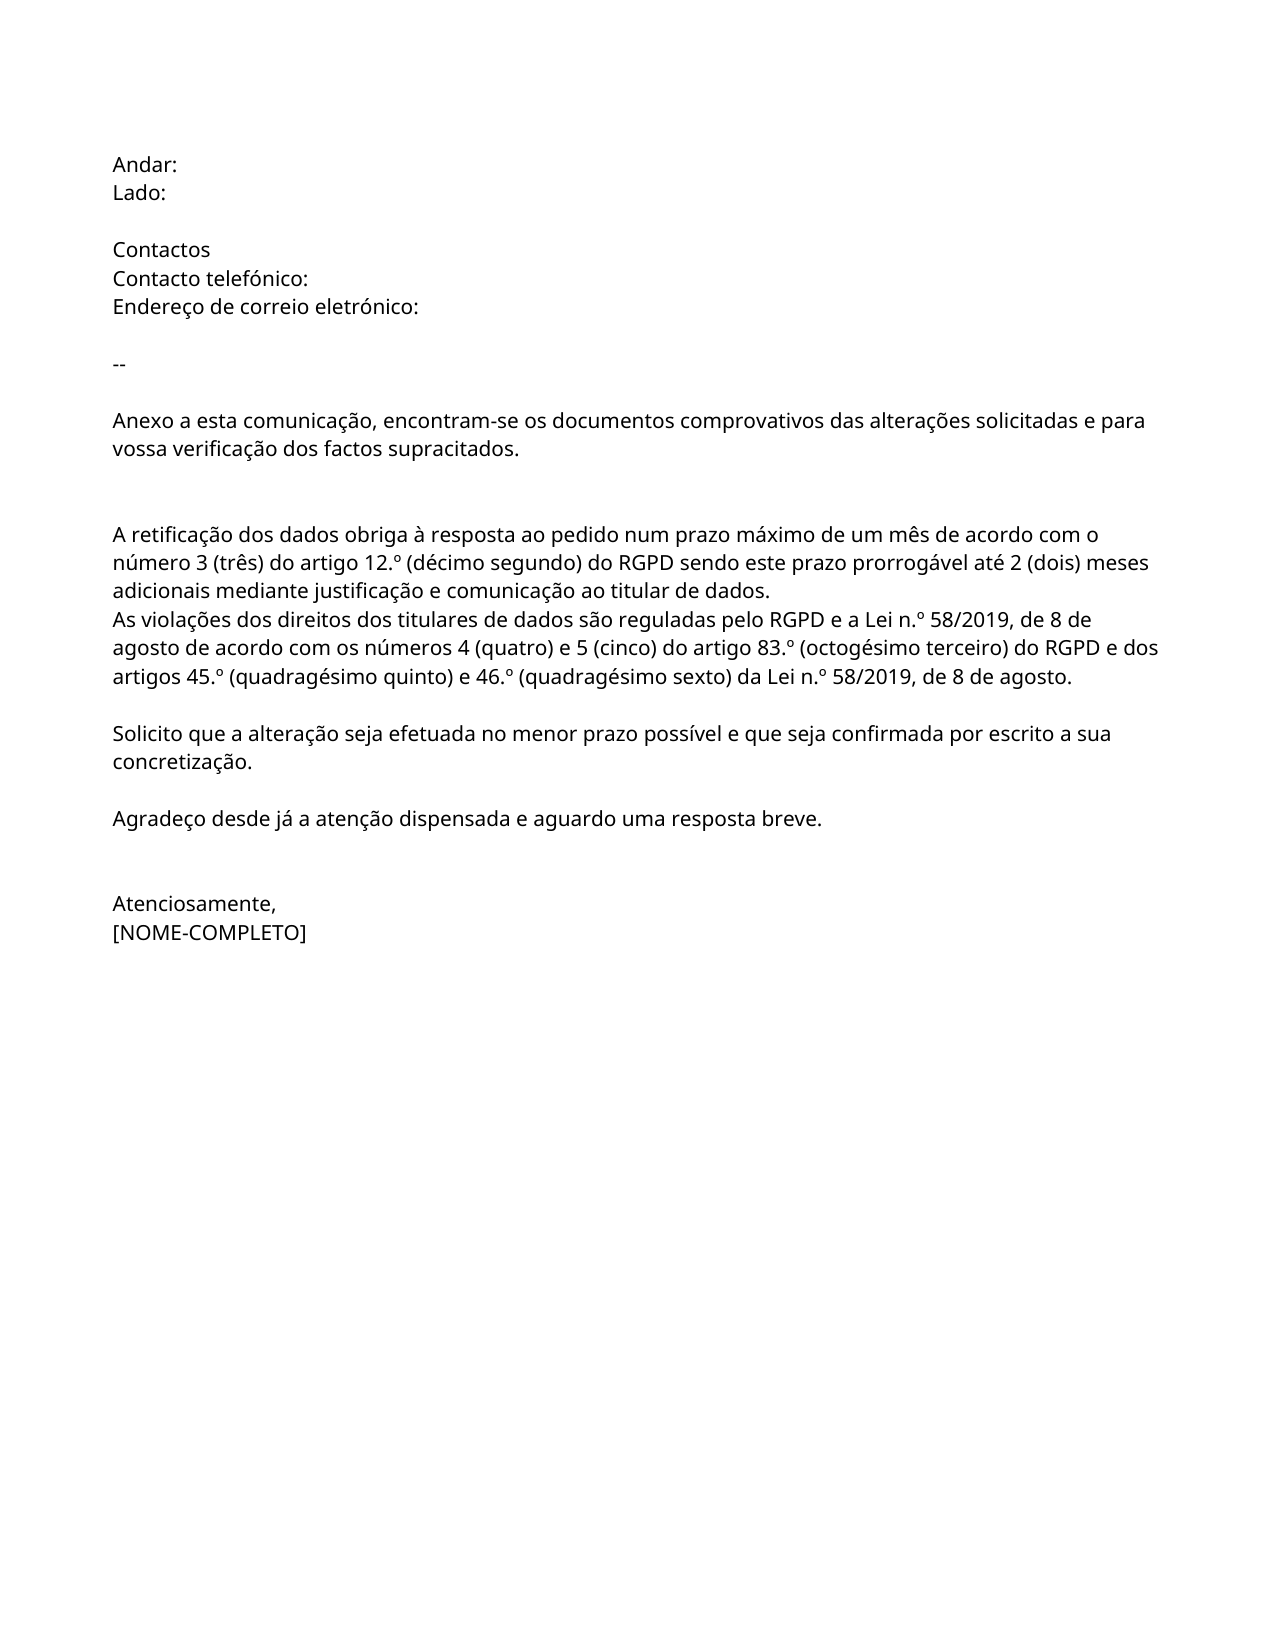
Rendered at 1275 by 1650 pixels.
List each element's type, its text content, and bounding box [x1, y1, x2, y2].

table_cell Andar: Lado: Contactos Contacto telefónico: Endereço de correio eletrónico: -- Anexo a esta comunicação, encontram-se os documentos comprovativos das alterações solicitadas e para vossa verificação dos factos supracitados. A retificação dos dados obriga à resposta ao pedido num prazo máximo de um mês de acordo com o número 3 (três) do artigo 12.º (décimo segundo) do RGPD sendo este prazo prorrogável até 2 (dois) meses adicionais mediante justificação e comunicação ao titular de dados. As violações dos direitos dos titulares de dados são reguladas pelo RGPD e a Lei n.º 58/2019, de 8 de agosto de acordo com os números 4 (quatro) e 5 (cinco) do artigo 83.º (octogésimo terceiro) do RGPD e dos artigos 45.º (quadragésimo quinto) e 46.º (quadragésimo sexto) da Lei n.º 58/2019, de 8 de agosto. Solicito que a alteração seja efetuada no menor prazo possível e que seja confirmada por escrito a sua concretização. Agradeço desde já a atenção dispensada e aguardo uma resposta breve. Atenciosamente, [NOME-COMPLETO] [113, 150, 1162, 975]
